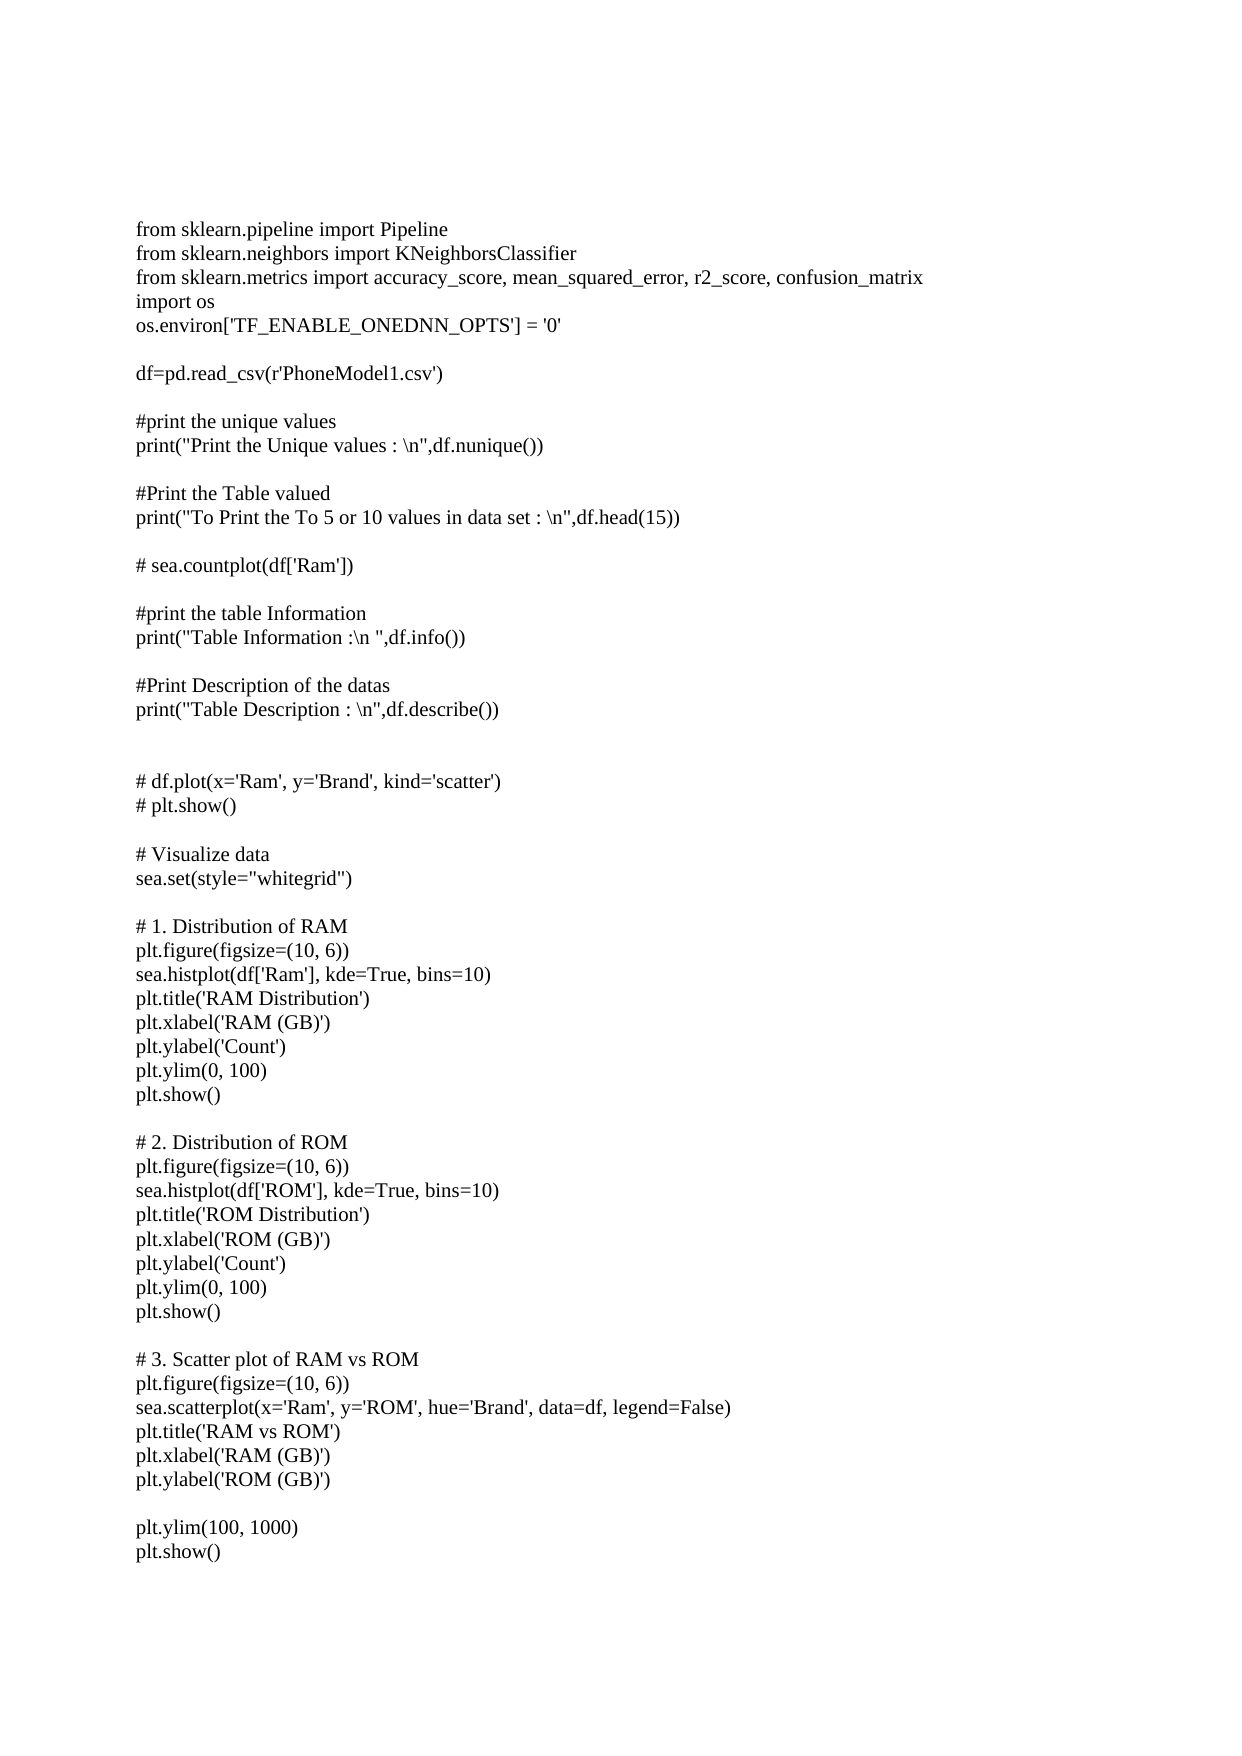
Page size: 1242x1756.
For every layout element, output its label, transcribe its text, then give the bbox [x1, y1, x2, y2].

text #Print Description of the datas [136, 673, 1150, 697]
text plt.ylabel('ROM (GB)') [136, 1467, 1150, 1491]
text # 3. Scatter plot of RAM vs ROM plt.figure(figsize=(10, 6)) [136, 1347, 421, 1395]
text plt.xlabel('RAM (GB)') [136, 1443, 1150, 1467]
text #print the table Information print("Table Information :\n ",df.info()) [136, 601, 467, 649]
text # 2. Distribution of ROM plt.figure(figsize=(10, 6)) sea.histplot(df['ROM'], kde=True, bins=10) plt.title('ROM Distribution') plt.xlabel('ROM (GB)') [136, 1130, 501, 1251]
text from sklearn.neighbors import KNeighborsClassifier [136, 241, 1150, 265]
text plt.ylim(100, 1000) plt.show() [136, 1515, 300, 1563]
text # df.plot(x='Ram', y='Brand', kind='scatter') # plt.show() [136, 769, 503, 817]
text sea.scatterplot(x='Ram', y='ROM', hue='Brand', data=df, legend=False) plt.title('RAM vs ROM') [136, 1395, 733, 1443]
text #print the unique values [136, 409, 1150, 433]
text print("To Print the To 5 or 10 values in data set : \n",df.head(15)) # sea.countplot(df['Ram']) [136, 505, 682, 577]
text print("Table Description : \n",df.describe()) [136, 697, 1150, 721]
text os.environ['TF_ENABLE_ONEDNN_OPTS'] = '0' df=pd.read_csv(r'PhoneModel1.csv') [136, 313, 563, 385]
text plt.ylabel('Count') plt.ylim(0, 100) plt.show() [136, 1034, 288, 1106]
text print("Print the Unique values : \n",df.nunique()) [136, 433, 1150, 457]
text plt.ylabel('Count') plt.ylim(0, 100) plt.show() [136, 1251, 288, 1323]
text #Print the Table valued [136, 481, 1150, 505]
text from sklearn.metrics import accuracy_score, mean_squared_error, r2_score, confusion_matrix import os [136, 265, 926, 313]
text from sklearn.pipeline import Pipeline [136, 217, 1150, 241]
text # Visualize data sea.set(style="whitegrid") [136, 841, 354, 889]
text # 1. Distribution of RAM plt.figure(figsize=(10, 6)) sea.histplot(df['Ram'], kde=True, bins=10) plt.title('RAM Distribution') plt.xlabel('RAM (GB)') [136, 913, 493, 1034]
